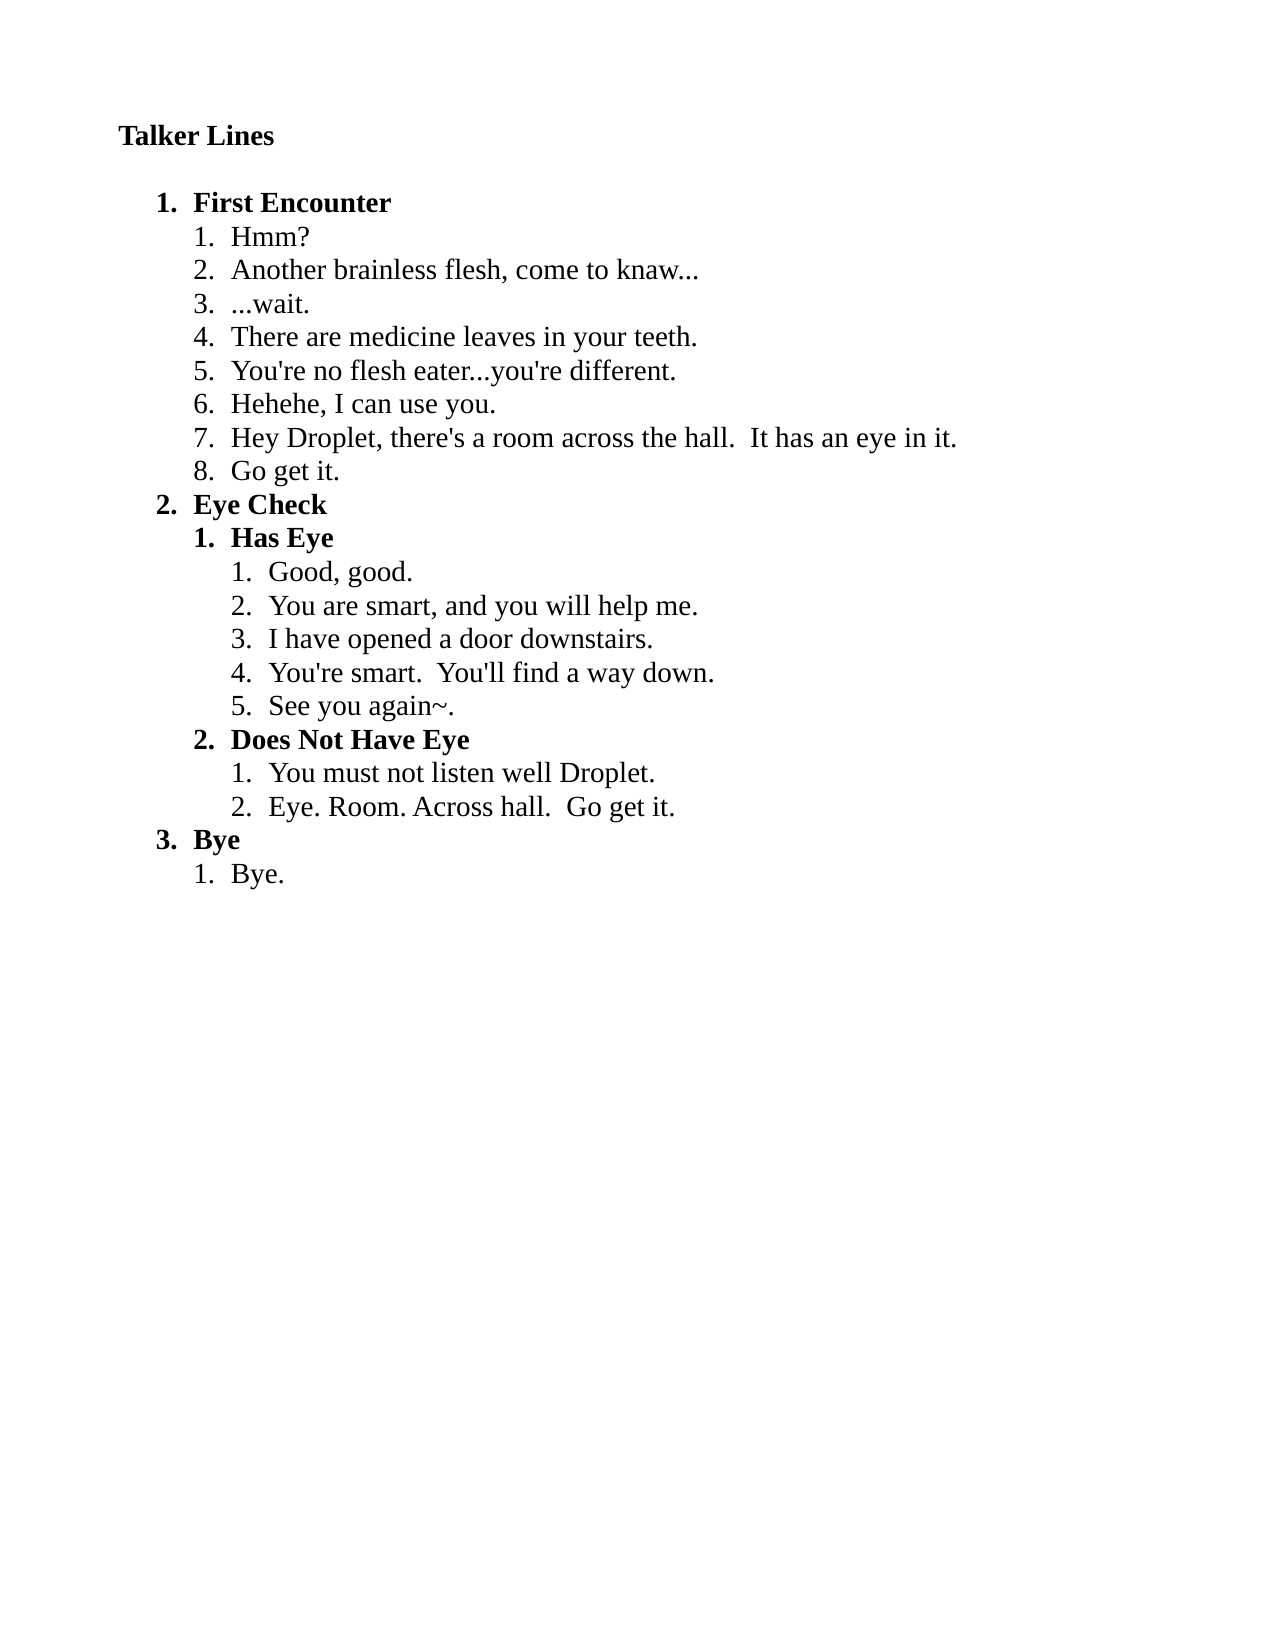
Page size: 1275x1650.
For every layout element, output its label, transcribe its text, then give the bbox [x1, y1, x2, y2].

list Go get it. [193, 453, 1157, 487]
list First Encounter [156, 185, 1157, 219]
list You're smart. You'll find a way down. [231, 655, 1157, 688]
list Another brainless flesh, come to knaw... [193, 252, 1157, 286]
list Bye. [193, 856, 1157, 889]
list You're no flesh eater...you're different. [193, 353, 1157, 386]
list Eye. Room. Across hall. Go get it. [231, 789, 1157, 822]
list Eye Check [156, 487, 1157, 521]
list Has Eye [193, 521, 1157, 554]
list Good, good. [231, 554, 1157, 588]
text Talker Lines [118, 118, 1157, 152]
list Hehehe, I can use you. [193, 386, 1157, 420]
list Bye [156, 822, 1157, 856]
list You are smart, and you will help me. [231, 588, 1157, 621]
list You must not listen well Droplet. [231, 755, 1157, 789]
list There are medicine leaves in your teeth. [193, 319, 1157, 353]
list ...wait. [193, 286, 1157, 319]
list Hmm? [193, 219, 1157, 252]
list See you again~. [231, 688, 1157, 722]
list Hey Droplet, there's a room across the hall. It has an eye in it. [193, 420, 1157, 453]
list I have opened a door downstairs. [231, 621, 1157, 655]
list Does Not Have Eye [193, 722, 1157, 755]
